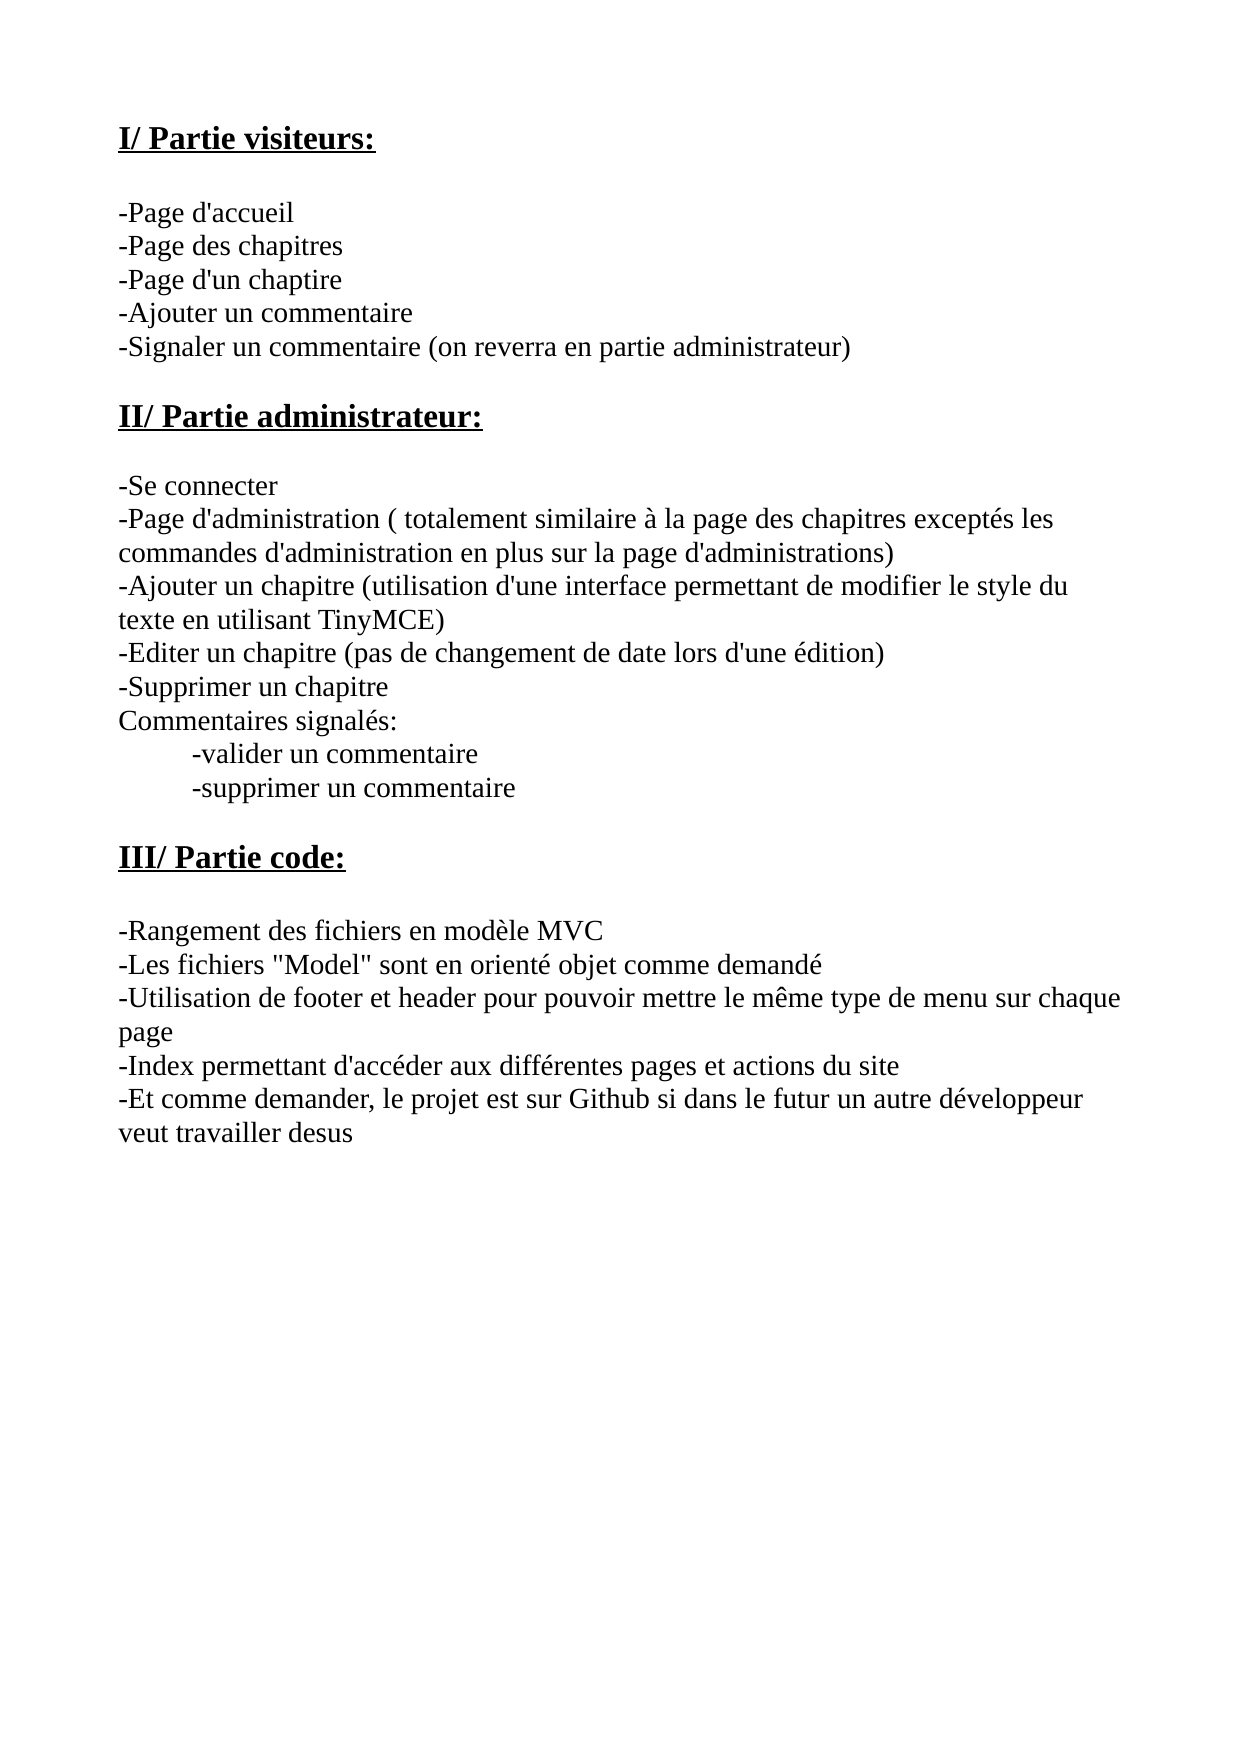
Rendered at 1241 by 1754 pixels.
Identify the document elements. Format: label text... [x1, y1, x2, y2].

text -Rangement des fichiers en modèle MVC [118, 913, 1122, 947]
text -Les fichiers "Model" sont en orienté objet comme demandé [118, 947, 1122, 981]
text -Supprimer un chapitre [118, 669, 1122, 703]
text -Ajouter un chapitre (utilisation d'une interface permettant de modifier le style du texte en utilisant TinyMCE) [118, 568, 1122, 636]
text II/ Partie administrateur: [118, 396, 1122, 434]
text -Signaler un commentaire (on reverra en partie administrateur) [118, 329, 1122, 362]
text -Index permettant d'accéder aux différentes pages et actions du site [118, 1048, 1122, 1081]
text Commentaires signalés: [118, 703, 1122, 736]
text -Page d'un chaptire [118, 262, 1122, 295]
text -Utilisation de footer et header pour pouvoir mettre le même type de menu sur chaque page [118, 981, 1122, 1048]
text -Page des chapitres [118, 228, 1122, 262]
text -Et comme demander, le projet est sur Github si dans le futur un autre développeur veut travailler desus [118, 1081, 1122, 1148]
text -Page d'accueil [118, 195, 1122, 228]
text I/ Partie visiteurs: [118, 118, 1122, 156]
text -valider un commentaire [118, 736, 1122, 770]
text III/ Partie code: [118, 837, 1122, 875]
text -Ajouter un commentaire [118, 295, 1122, 329]
text -Se connecter [118, 468, 1122, 501]
text -Page d'administration ( totalement similaire à la page des chapitres exceptés les commandes d'administration en plus sur la page d'administrations) [118, 501, 1122, 568]
text -Editer un chapitre (pas de changement de date lors d'une édition) [118, 636, 1122, 669]
text -supprimer un commentaire [118, 770, 1122, 803]
